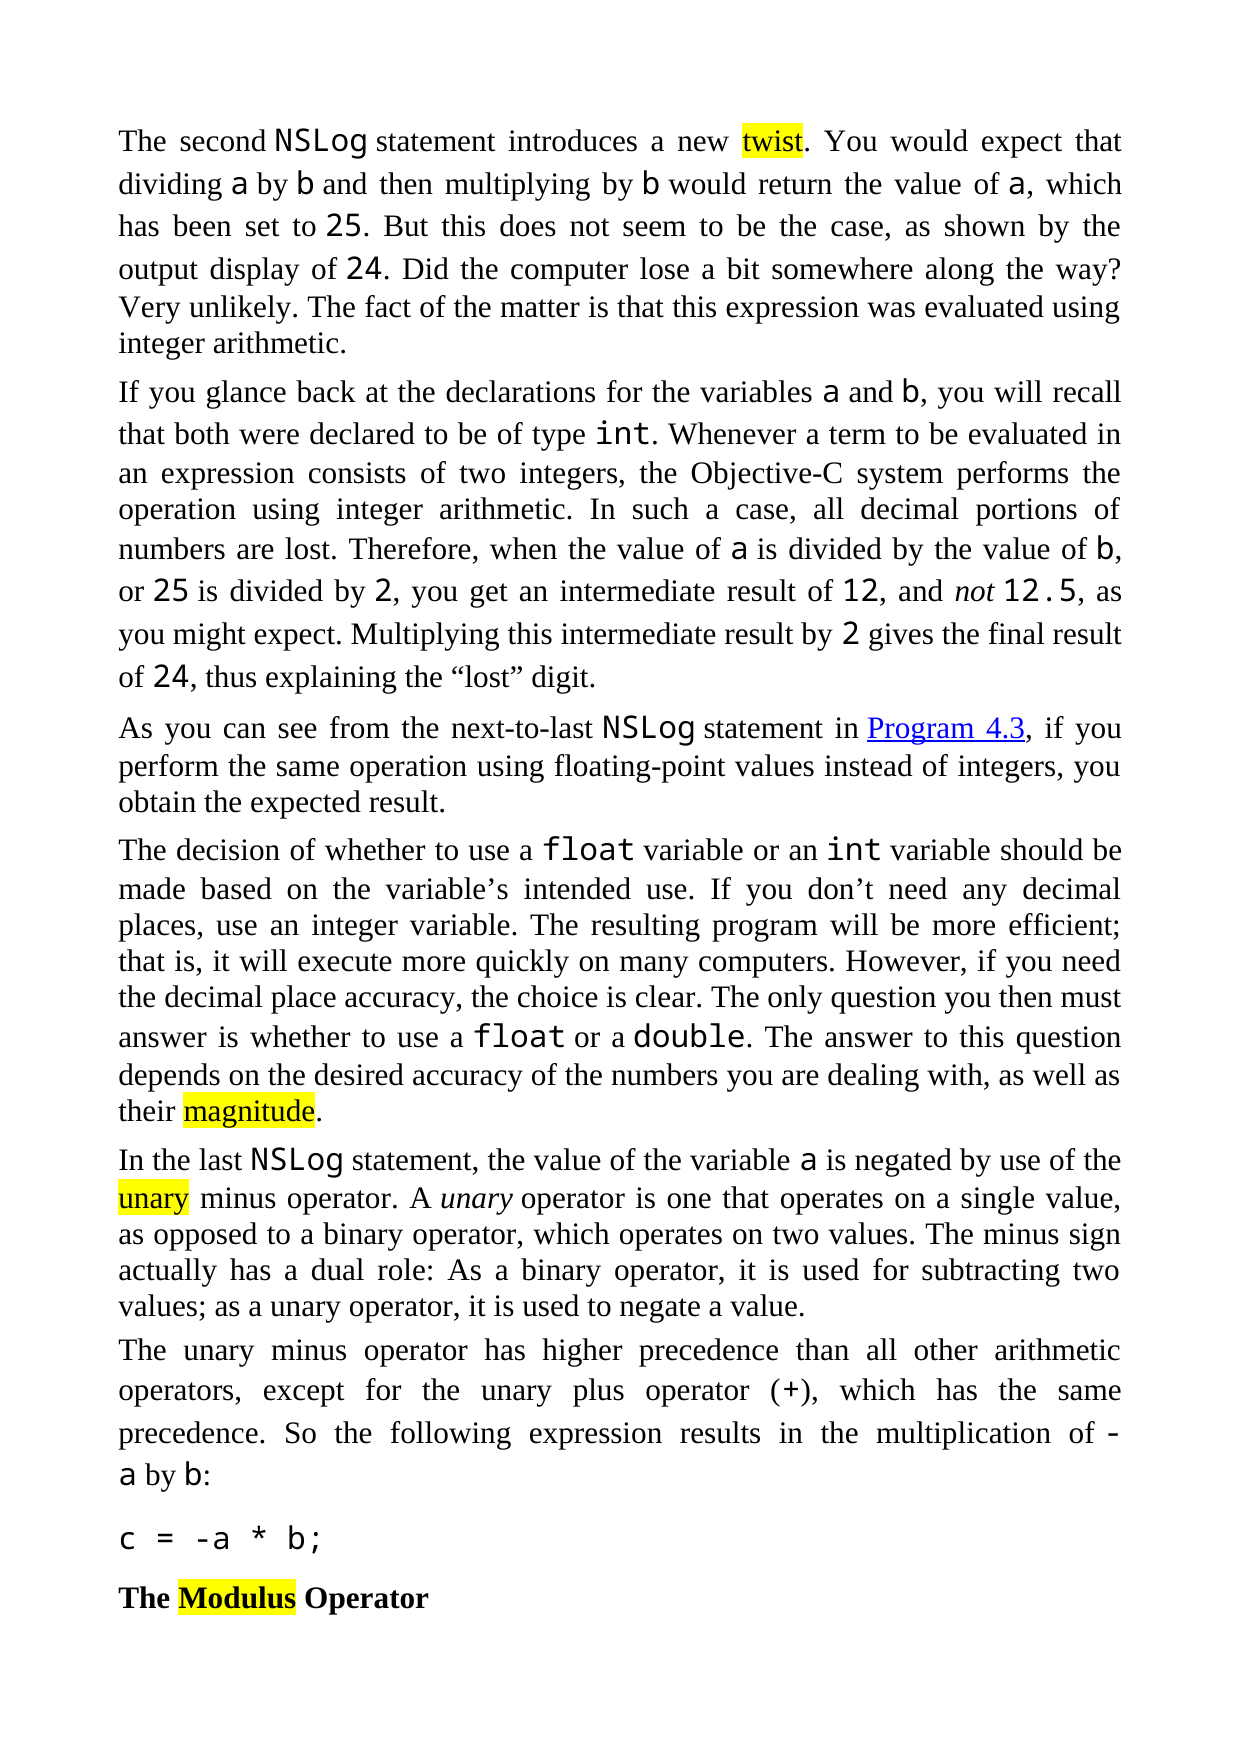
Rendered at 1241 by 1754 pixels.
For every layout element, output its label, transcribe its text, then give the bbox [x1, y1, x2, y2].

text As you can see from the next-to-last NSLog statement in Program 4.3, if you perform the same operation using floating-point values instead of integers, you obtain the expected result. [118, 704, 1122, 819]
text The decision of whether to use a float variable or an int variable should be made based on the variable’s intended use. If you don’t need any decimal places, use an integer variable. The resulting program will be more efficient; that is, it will execute more quickly on many computers. However, if you need the decimal place accuracy, the choice is clear. The only question you then must answer is whether to use a float or a double. The answer to this question depends on the desired accuracy of the numbers you are dealing with, as well as their magnitude. [118, 827, 1122, 1128]
text c = -a * b; [118, 1516, 1122, 1558]
text The second NSLog statement introduces a new twist. You would expect that dividing a by b and then multiplying by b would return the value of a, which has been set to 25. But this does not seem to be the case, as shown by the output display of 24. Did the computer lose a bit somewhere along the way? Very unlikely. The fact of the matter is that this expression was evaluated using integer arithmetic. [118, 118, 1122, 360]
text The unary minus operator has higher precedence than all other arithmetic operators, except for the unary plus operator (+), which has the same precedence. So the following expression results in the multiplication of -a by b: [118, 1331, 1122, 1495]
text In the last NSLog statement, the value of the variable a is negated by use of the unary minus operator. A unary operator is one that operates on a single value, as opposed to a binary operator, which operates on two values. The minus sign actually has a dual role: As a binary operator, it is used for subtracting two values; as a unary operator, it is used to negate a value. [118, 1137, 1122, 1323]
text The Modulus Operator [118, 1579, 1122, 1615]
text If you glance back at the declarations for the variables a and b, you will recall that both were declared to be of type int. Whenever a term to be evaluated in an expression consists of two integers, the Objective-C system performs the operation using integer arithmetic. In such a case, all decimal portions of numbers are lost. Therefore, when the value of a is divided by the value of b, or 25 is divided by 2, you get an intermediate result of 12, and not 12.5, as you might expect. Multiplying this intermediate result by 2 gives the final result of 24, thus explaining the “lost” digit. [118, 369, 1122, 696]
